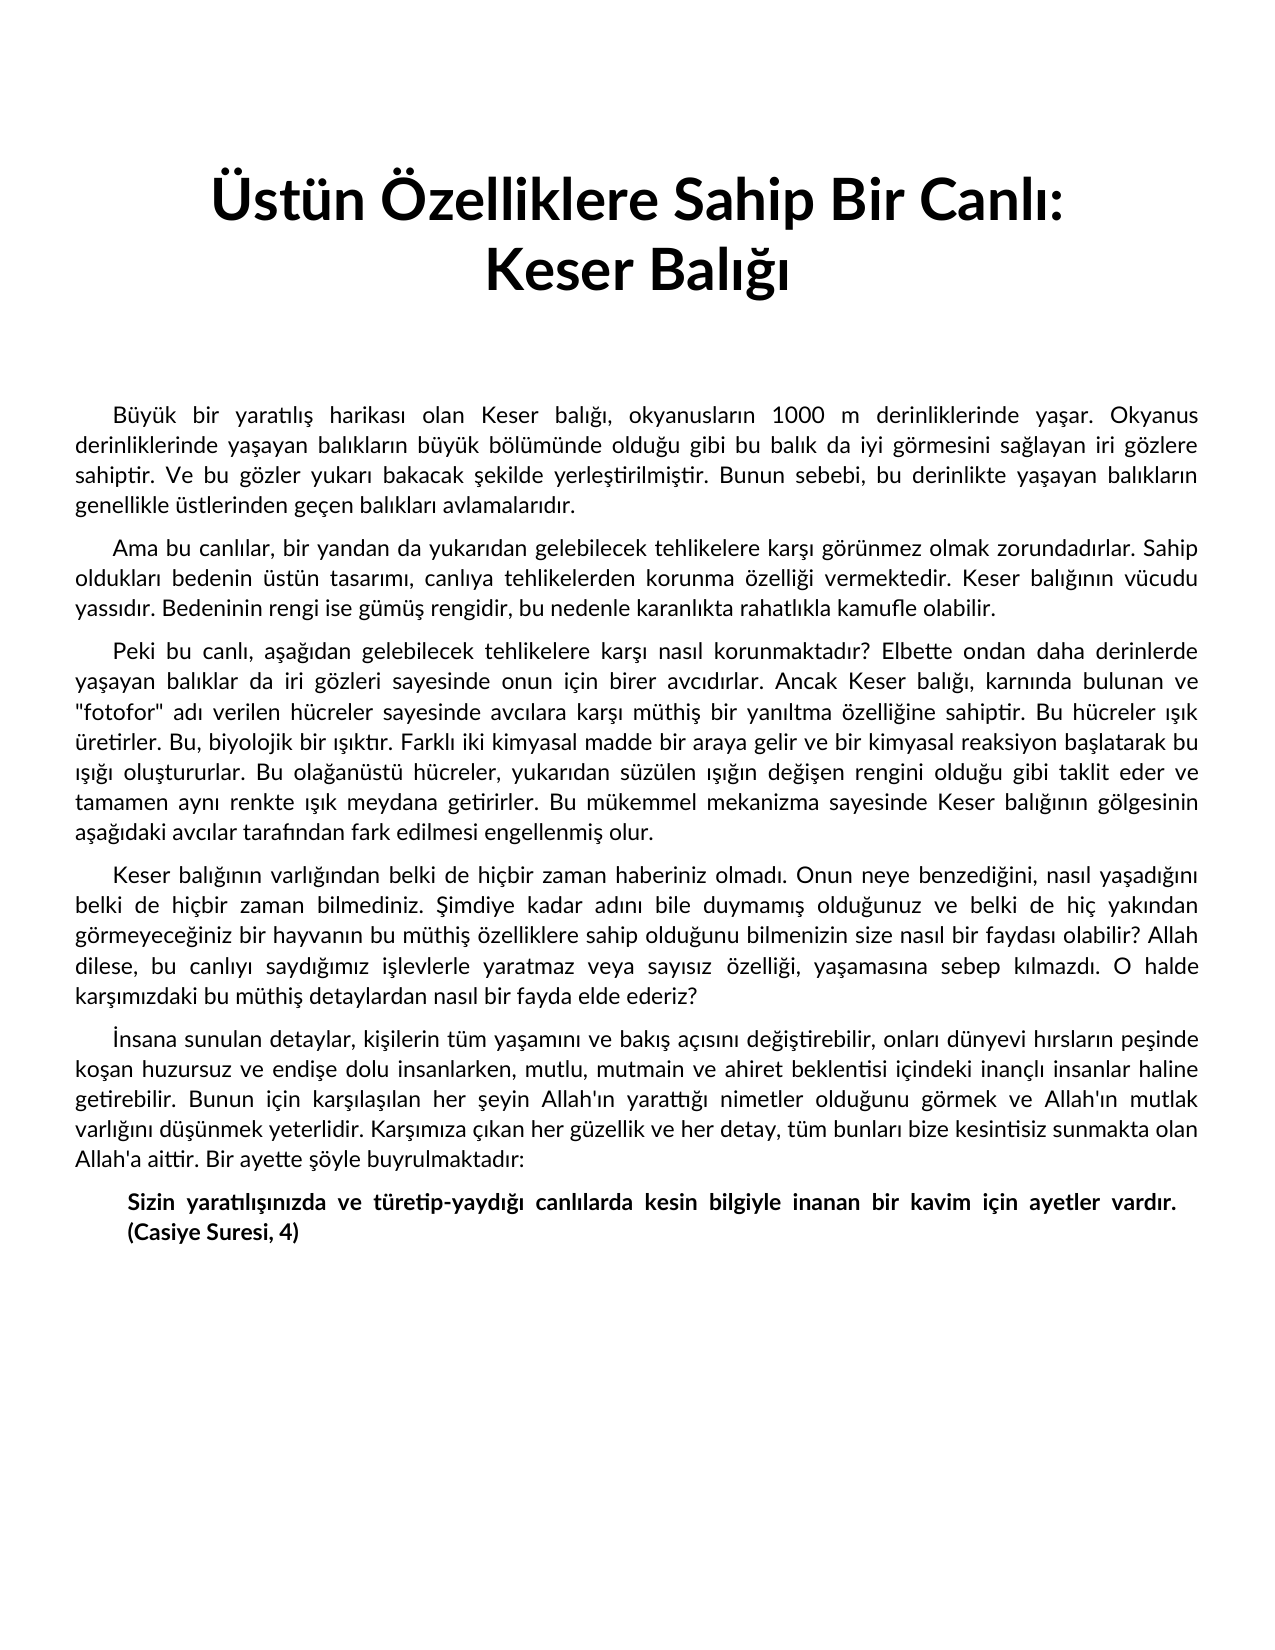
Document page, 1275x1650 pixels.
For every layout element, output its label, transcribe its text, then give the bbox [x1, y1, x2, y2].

text İnsana sunulan detaylar, kişilerin tüm yaşamını ve bakış açısını değiştirebilir, onları dünyevi hırsların peşinde koşan huzursuz ve endişe dolu insanlarken, mutlu, mutmain ve ahiret beklentisi içindeki inançlı insanlar haline getirebilir. Bunun için karşılaşılan her şeyin Allah'ın yarattığı nimetler olduğunu görmek ve Allah'ın mutlak varlığını düşünmek yeterlidir. Karşımıza çıkan her güzellik ve her detay, tüm bunları bize kesintisiz sunmakta olan Allah'a aittir. Bir ayette şöyle buyrulmaktadır: [75, 1024, 1200, 1173]
subtitle Üstün Özelliklere Sahip Bir Canlı: Keser Balığı [75, 162, 1200, 302]
text Keser balığının varlığından belki de hiçbir zaman haberiniz olmadı. Onun neye benzediğini, nasıl yaşadığını belki de hiçbir zaman bilmediniz. Şimdiye kadar adını bile duymamış olduğunuz ve belki de hiç yakından görmeyeceğiniz bir hayvanın bu müthiş özelliklere sahip olduğunu bilmenizin size nasıl bir faydası olabilir? Allah dilese, bu canlıyı saydığımız işlevlerle yaratmaz veya sayısız özelliği, yaşamasına sebep kılmazdı. O halde karşımızdaki bu müthiş detaylardan nasıl bir fayda elde ederiz? [75, 861, 1200, 1009]
text Peki bu canlı, aşağıdan gelebilecek tehlikelere karşı nasıl korunmaktadır? Elbette ondan daha derinlerde yaşayan balıklar da iri gözleri sayesinde onun için birer avcıdırlar. Ancak Keser balığı, karnında bulunan ve "fotofor" adı verilen hücreler sayesinde avcılara karşı müthiş bir yanıltma özelliğine sahiptir. Bu hücreler ışık üretirler. Bu, biyolojik bir ışıktır. Farklı iki kimyasal madde bir araya gelir ve bir kimyasal reaksiyon başlatarak bu ışığı oluştururlar. Bu olağanüstü hücreler, yukarıdan süzülen ışığın değişen rengini olduğu gibi taklit eder ve tamamen aynı renkte ışık meydana getirirler. Bu mükemmel mekanizma sayesinde Keser balığının gölgesinin aşağıdaki avcılar tarafından fark edilmesi engellenmiş olur. [75, 637, 1200, 846]
text Sizin yaratılışınızda ve türetip-yaydığı canlılarda kesin bilgiyle inanan bir kavim için ayetler vardır. (Casiye Suresi, 4) [127, 1188, 1177, 1246]
text Ama bu canlılar, bir yandan da yukarıdan gelebilecek tehlikelere karşı görünmez olmak zorundadırlar. Sahip oldukları bedenin üstün tasarımı, canlıya tehlikelerden korunma özelliği vermektedir. Keser balığının vücudu yassıdır. Bedeninin rengi ise gümüş rengidir, bu nedenle karanlıkta rahatlıkla kamufle olabilir. [75, 534, 1200, 622]
text Büyük bir yaratılış harikası olan Keser balığı, okyanusların 1000 m derinliklerinde yaşar. Okyanus derinliklerinde yaşayan balıkların büyük bölümünde olduğu gibi bu balık da iyi görmesini sağlayan iri gözlere sahiptir. Ve bu gözler yukarı bakacak şekilde yerleştirilmiştir. Bunun sebebi, bu derinlikte yaşayan balıkların genellikle üstlerinden geçen balıkları avlamalarıdır. [75, 400, 1200, 518]
